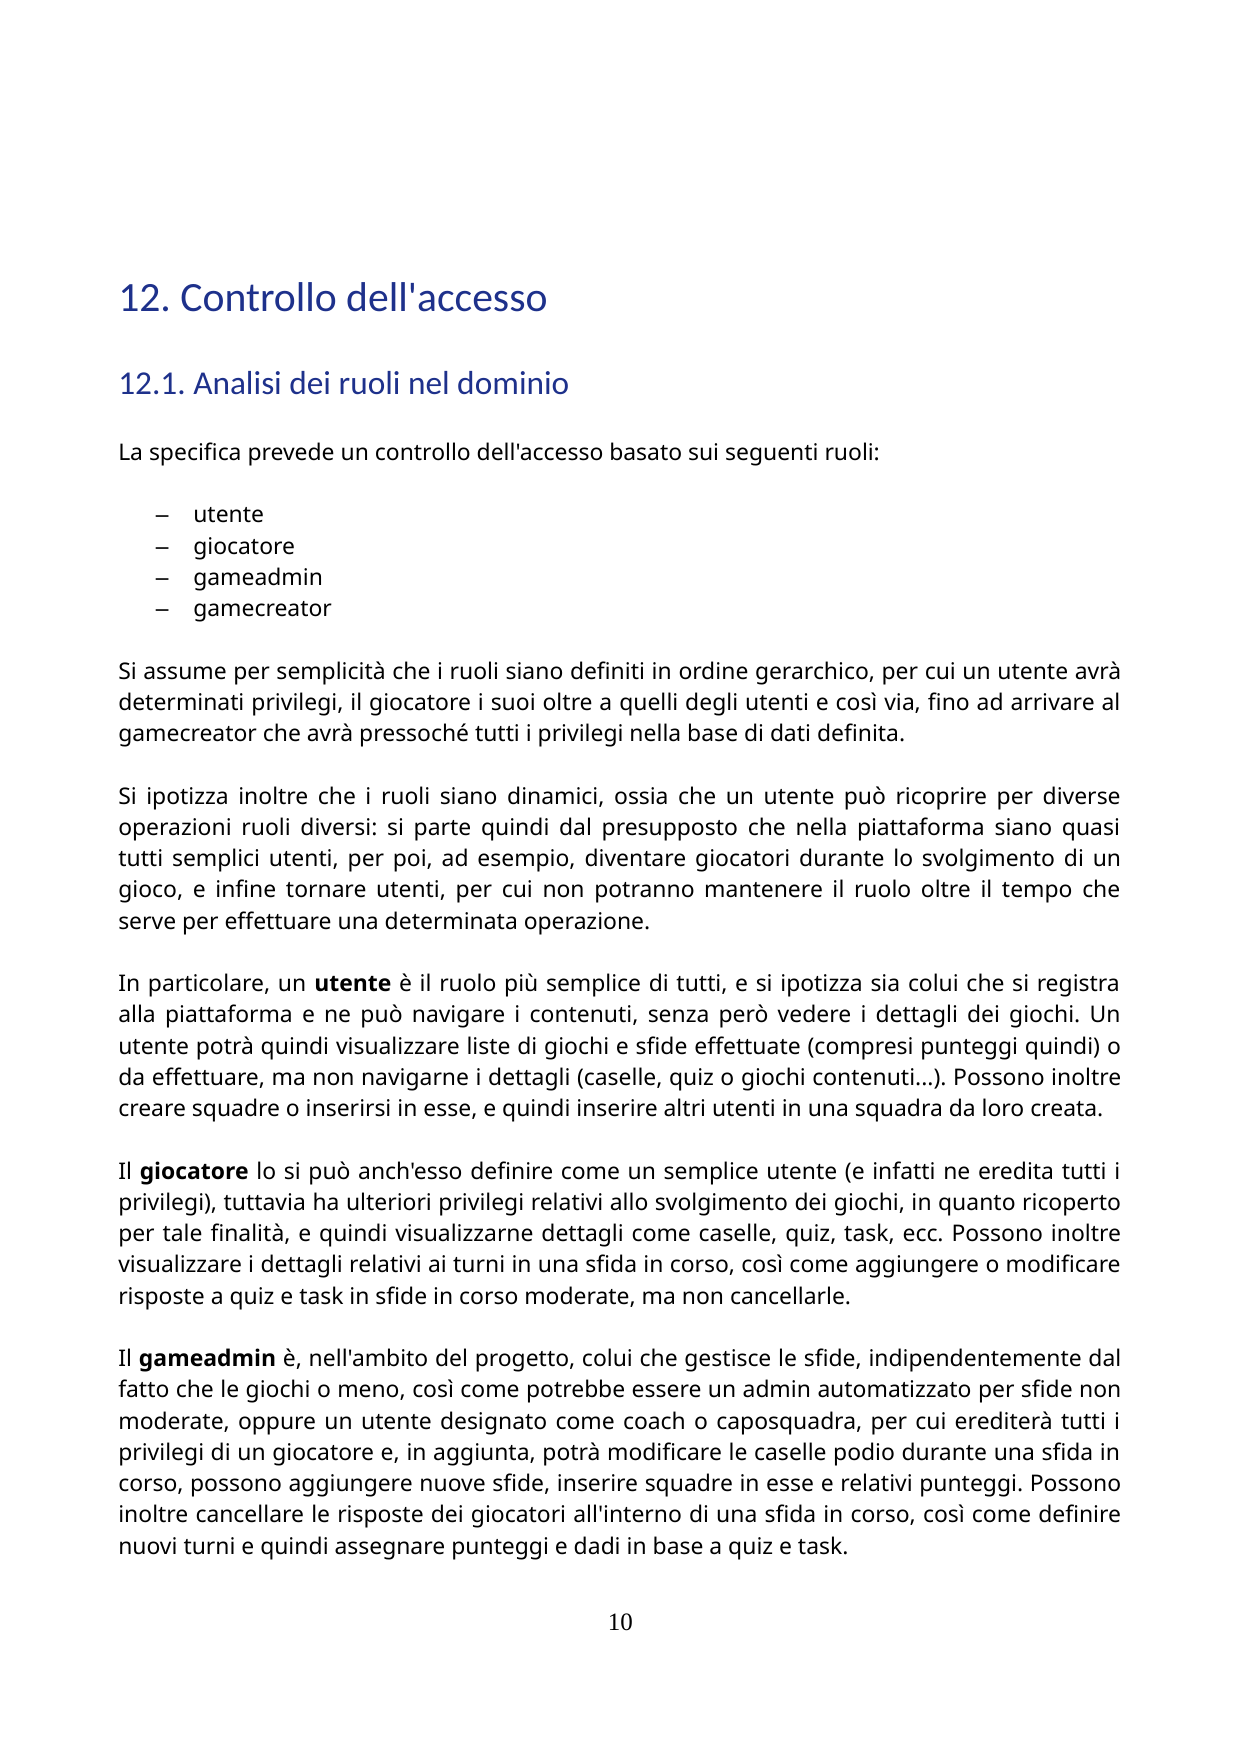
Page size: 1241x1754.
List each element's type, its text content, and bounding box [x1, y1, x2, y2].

text Il giocatore lo si può anch'esso definire come un semplice utente (e infatti ne eredita tutti i privilegi), tuttavia ha ulteriori privilegi relativi allo svolgimento dei giochi, in quanto ricoperto per tale finalità, e quindi visualizzarne dettagli come caselle, quiz, task, ecc. Possono inoltre visualizzare i dettagli relativi ai turni in una sfida in corso, così come aggiungere o modificare risposte a quiz e task in sfide in corso moderate, ma non cancellarle. [118, 1155, 1122, 1311]
list gameadmin [156, 561, 1122, 592]
text 12. Controllo dell'accesso [118, 271, 1122, 321]
text In particolare, un utente è il ruolo più semplice di tutti, e si ipotizza sia colui che si registra alla piattaforma e ne può navigare i contenuti, senza però vedere i dettagli dei giochi. Un utente potrà quindi visualizzare liste di giochi e sfide effettuate (compresi punteggi quindi) o da effettuare, ma non navigarne i dettagli (caselle, quiz o giochi contenuti...). Possono inoltre creare squadre o inserirsi in esse, e quindi inserire altri utenti in una squadra da loro creata. [118, 967, 1122, 1123]
text Si assume per semplicità che i ruoli siano definiti in ordine gerarchico, per cui un utente avrà determinati privilegi, il giocatore i suoi oltre a quelli degli utenti e così via, fino ad arrivare al gamecreator che avrà pressoché tutti i privilegi nella base di dati definita. [118, 655, 1122, 748]
text La specifica prevede un controllo dell'accesso basato sui seguenti ruoli: [118, 436, 1122, 467]
text Il gameadmin è, nell'ambito del progetto, colui che gestisce le sfide, indipendentemente dal fatto che le giochi o meno, così come potrebbe essere un admin automatizzato per sfide non moderate, oppure un utente designato come coach o caposquadra, per cui erediterà tutti i privilegi di un giocatore e, in aggiunta, potrà modificare le caselle podio durante una sfida in corso, possono aggiungere nuove sfide, inserire squadre in esse e relativi punteggi. Possono inoltre cancellare le risposte dei giocatori all'interno di una sfida in corso, così come definire nuovi turni e quindi assegnare punteggi e dadi in base a quiz e task. [118, 1342, 1122, 1561]
list utente [156, 498, 1122, 530]
list giocatore [156, 530, 1122, 561]
list gamecreator [156, 592, 1122, 623]
text Si ipotizza inoltre che i ruoli siano dinamici, ossia che un utente può ricoprire per diverse operazioni ruoli diversi: si parte quindi dal presupposto che nella piattaforma siano quasi tutti semplici utenti, per poi, ad esempio, diventare giocatori durante lo svolgimento di un gioco, e infine tornare utenti, per cui non potranno mantenere il ruolo oltre il tempo che serve per effettuare una determinata operazione. [118, 780, 1122, 936]
text 12.1. Analisi dei ruoli nel dominio [118, 362, 1122, 403]
